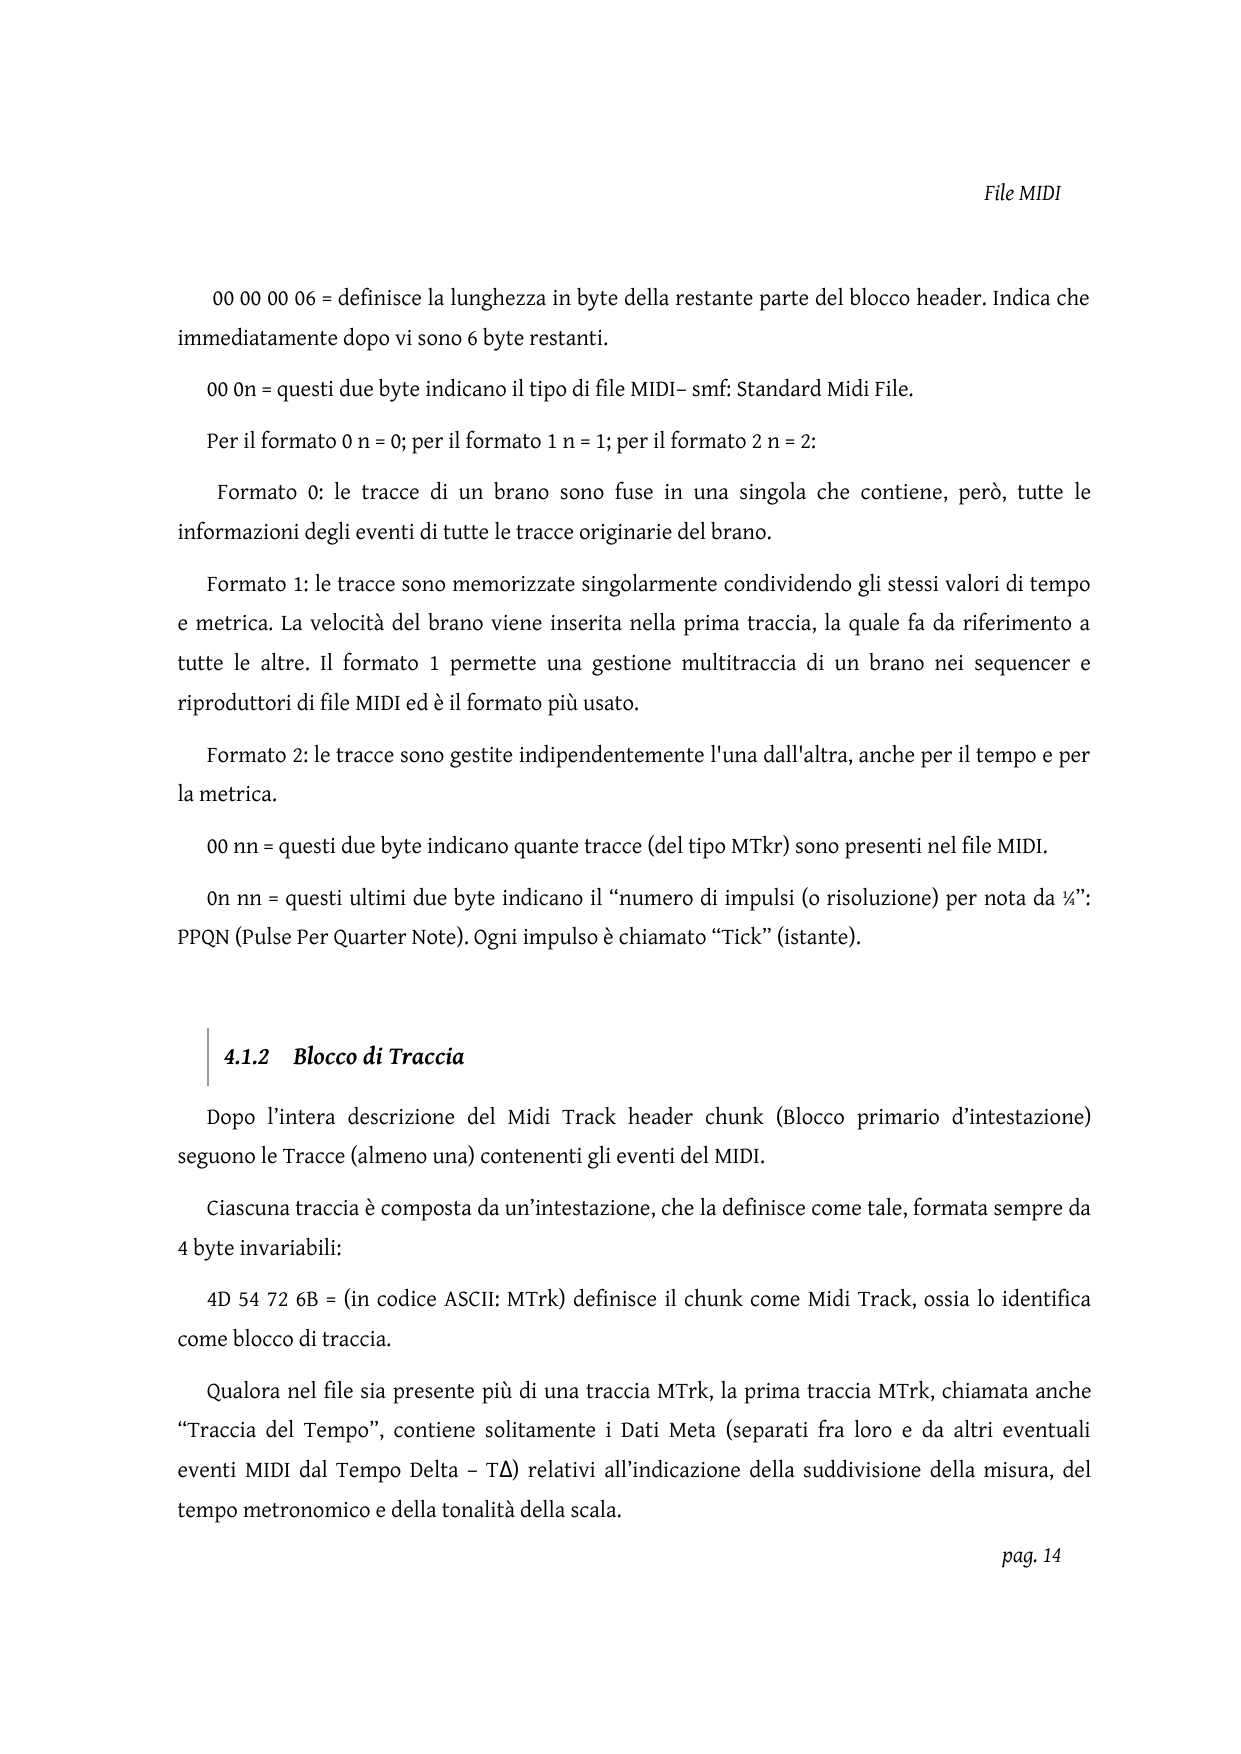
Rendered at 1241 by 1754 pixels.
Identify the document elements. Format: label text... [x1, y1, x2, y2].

text 00 0n = questi due byte indicano il tipo di file MIDI– smf: Standard Midi File. [177, 377, 1093, 403]
text Formato 0: le tracce di un brano sono fuse in una singola che contiene, però, tutte le informazioni degli eventi di tutte le tracce originarie del brano. [177, 480, 1093, 546]
text Formato 2: le tracce sono gestite indipendentemente l'una dall'altra, anche per il tempo e per la metrica. [177, 742, 1093, 808]
text 0n nn = questi ultimi due byte indicano il “numero di impulsi (o risoluzione) per nota da ¼”: PPQN (Pulse Per Quarter Note). Ogni impulso è chiamato “Tick” (istante). [177, 885, 1093, 951]
text Ciascuna traccia è composta da un’intestazione, che la definisce come tale, formata sempre da 4 byte invariabili: [177, 1195, 1093, 1262]
text 00 nn = questi due byte indicano quante tracce (del tipo MTkr) sono presenti nel file MIDI. [177, 833, 1093, 860]
text Per il formato 0 n = 0; per il formato 1 n = 1; per il formato 2 n = 2: [177, 428, 1093, 455]
text 00 00 00 06 = definisce la lunghezza in byte della restante parte del blocco header. Indica che immediatamente dopo vi sono 6 byte restanti. [177, 285, 1093, 352]
subtitle Blocco di Traccia [209, 1028, 1093, 1086]
text Formato 1: le tracce sono memorizzate singolarmente condividendo gli stessi valori di tempo e metrica. La velocità del brano viene inserita nella prima traccia, la quale fa da riferimento a tutte le altre. Il formato 1 permette una gestione multitraccia di un brano nei sequencer e riproduttori di file MIDI ed è il formato più usato. [177, 571, 1093, 717]
text 4D 54 72 6B = (in codice ASCII: MTrk) definisce il chunk come Midi Track, ossia lo identifica come blocco di traccia. [177, 1287, 1093, 1353]
text Dopo l’intera descrizione del Midi Track header chunk (Blocco primario d’intestazione) seguono le Tracce (almeno una) contenenti gli eventi del MIDI. [177, 1104, 1093, 1170]
text Qualora nel file sia presente più di una traccia MTrk, la prima traccia MTrk, chiamata anche “Traccia del Tempo”, contiene solitamente i Dati Meta (separati fra loro e da altri eventuali eventi MIDI dal Tempo Delta – TΔ) relativi all’indicazione della suddivisione della misura, del tempo metronomico e della tonalità della scala. [177, 1378, 1093, 1524]
